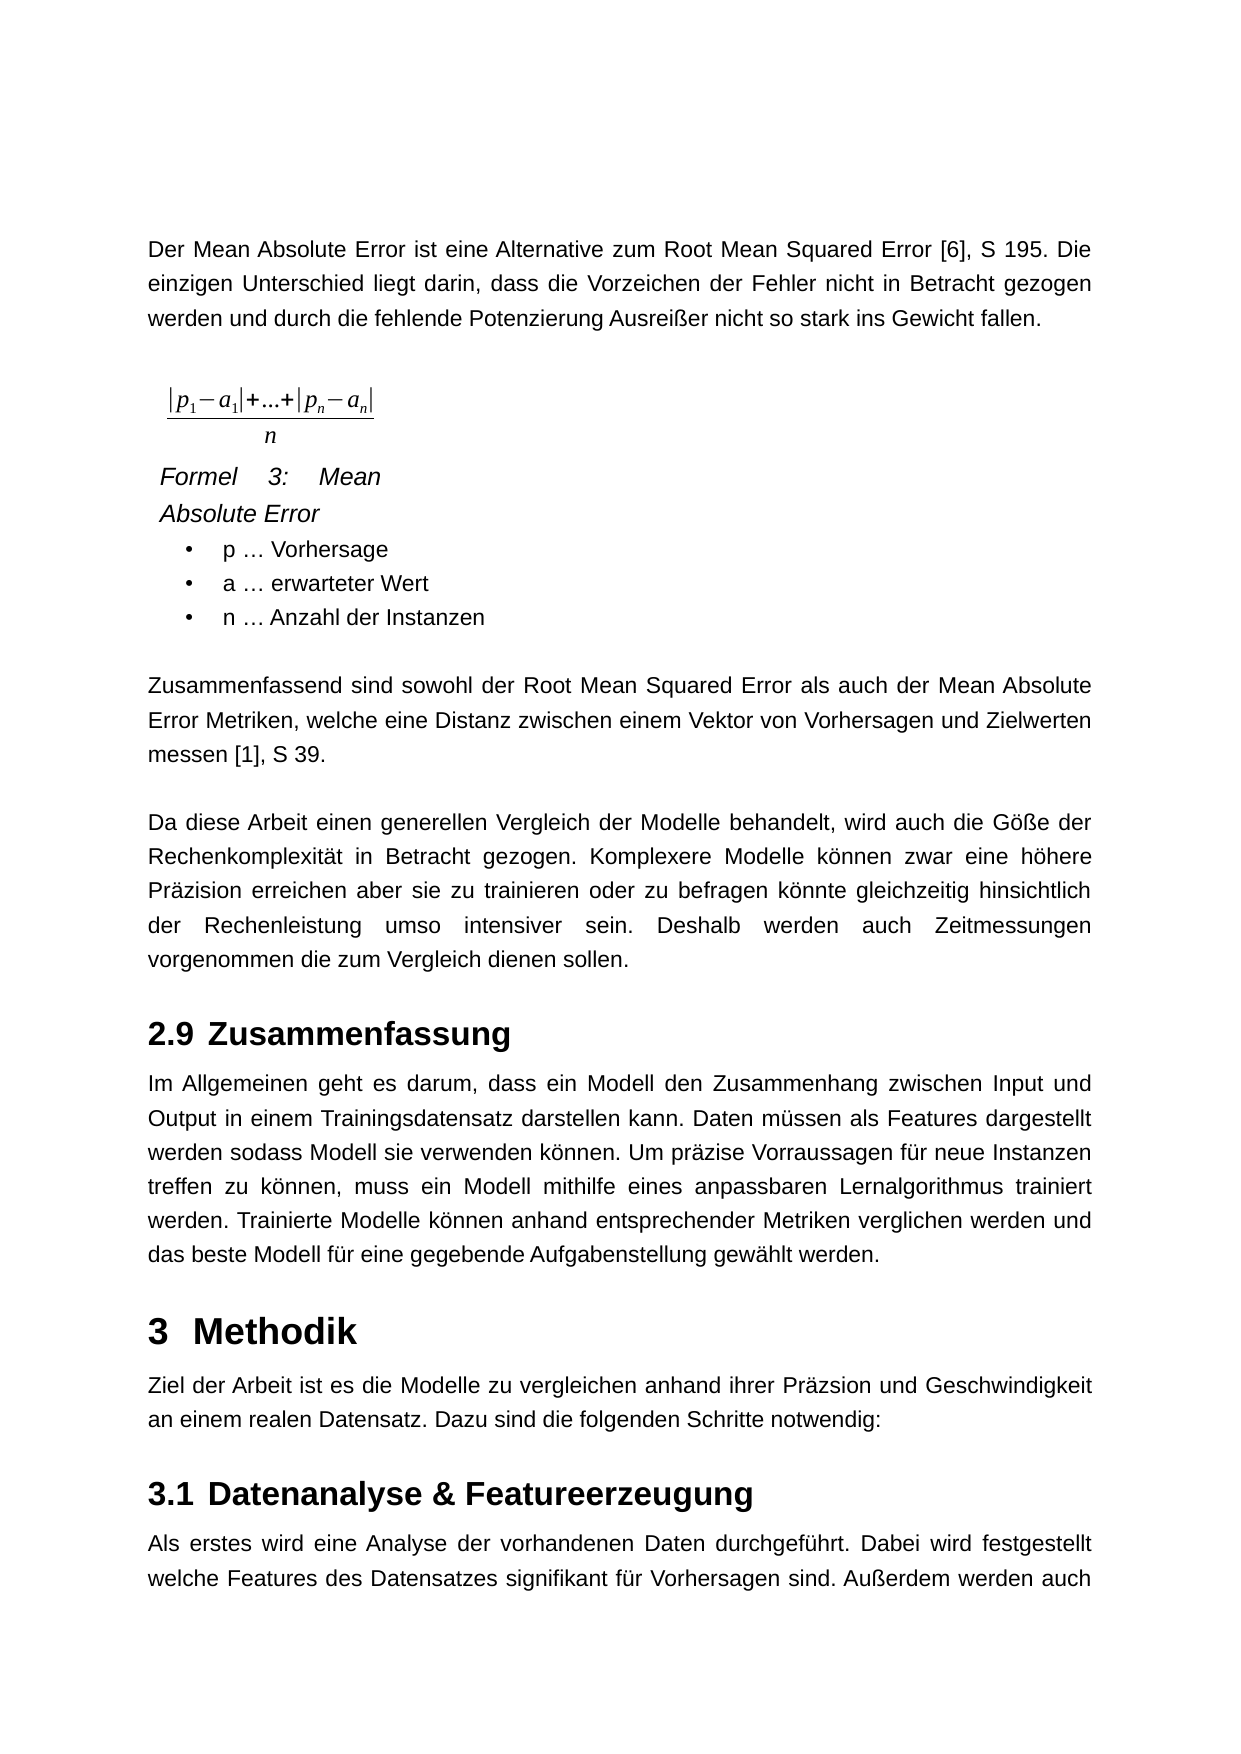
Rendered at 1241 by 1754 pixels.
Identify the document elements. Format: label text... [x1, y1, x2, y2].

subtitle Datenanalyse & Featureerzeugung [148, 1474, 1092, 1513]
subtitle Zusammenfassung [148, 1014, 1092, 1053]
list n … Anzahl der Instanzen [185, 604, 1092, 631]
text Ziel der Arbeit ist es die Modelle zu vergleichen anhand ihrer Präzsion und Geschwindigkeit an einem realen Datensatz. Dazu sind die folgenden Schritte notwendig: [148, 1372, 1092, 1432]
text Im Allgemeinen geht es darum, dass ein Modell den Zusammenhang zwischen Input und Output in einem Trainingsdatensatz darstellen kann. Daten müssen als Features dargestellt werden sodass Modell sie verwenden können. Um präzise Vorraussagen für neue Instanzen treffen zu können, muss ein Modell mithilfe eines anpassbaren Lernalgorithmus trainiert werden. Trainierte Modelle können anhand entsprechender Metriken verglichen werden und das beste Modell für eine gegebende Aufgabenstellung gewählt werden. [148, 1070, 1092, 1267]
subtitle Methodik [148, 1309, 1092, 1353]
text Da diese Arbeit einen generellen Vergleich der Modelle behandelt, wird auch die Göße der Rechenkomplexität in Betracht gezogen. Komplexere Modelle können zwar eine höhere Präzision erreichen aber sie zu trainieren oder zu befragen könnte gleichzeitig hinsichtlich der Rechenleistung umso intensiver sein. Deshalb werden auch Zeitmessungen vorgenommen die zum Vergleich dienen sollen. [148, 809, 1092, 972]
list a … erwarteter Wert [185, 570, 1092, 596]
text Der Mean Absolute Error ist eine Alternative zum Root Mean Squared Error [6], S 195. Die einzigen Unterschied liegt darin, dass die Vorzeichen der Fehler nicht in Betracht gezogen werden und durch die fehlende Potenzierung Ausreißer nicht so stark ins Gewicht fallen. [148, 236, 1092, 331]
list p … Vorhersage [185, 536, 1092, 562]
text Zusammenfassend sind sowohl der Root Mean Squared Error als auch der Mean Absolute Error Metriken, welche eine Distanz zwischen einem Vektor von Vorhersagen und Zielwerten messen [1], S 39. [148, 672, 1092, 767]
text Formel 3: Mean Absolute Error [159, 385, 381, 528]
text Als erstes wird eine Analyse der vorhandenen Daten durchgeführt. Dabei wird festgestellt welche Features des Datensatzes signifikant für Vorhersagen sind. Außerdem werden auch [148, 1530, 1092, 1591]
